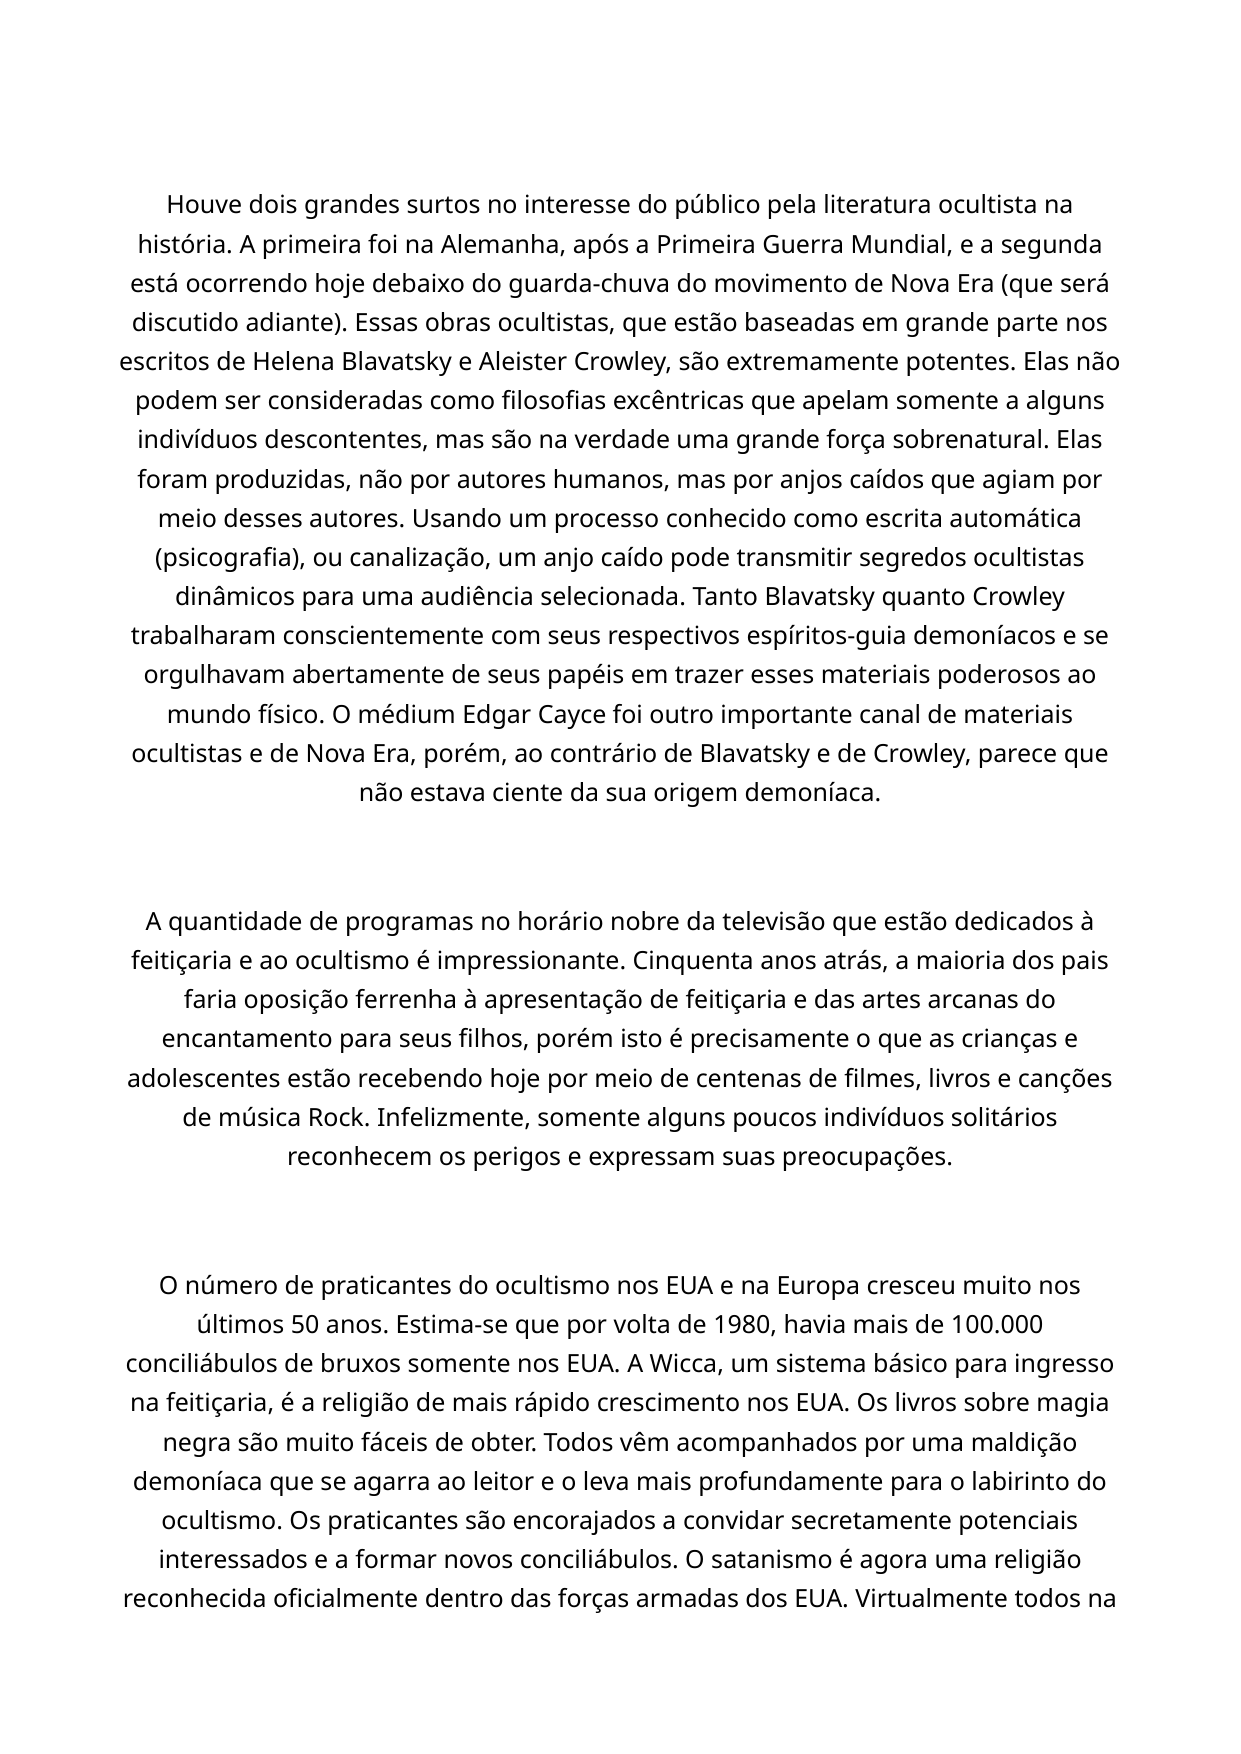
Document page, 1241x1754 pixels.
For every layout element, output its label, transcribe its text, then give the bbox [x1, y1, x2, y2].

text Houve dois grandes surtos no interesse do público pela literatura ocultista na história. A primeira foi na Alemanha, após a Primeira Guerra Mundial, e a segunda está ocorrendo hoje debaixo do guarda-chuva do movimento de Nova Era (que será discutido adiante). Essas obras ocultistas, que estão baseadas em grande parte nos escritos de Helena Blavatsky e Aleister Crowley, são extremamente potentes. Elas não podem ser consideradas como filosofias excêntricas que apelam somente a alguns indivíduos descontentes, mas são na verdade uma grande força sobrenatural. Elas foram produzidas, não por autores humanos, mas por anjos caídos que agiam por meio desses autores. Usando um processo conhecido como escrita automática (psicografia), ou canalização, um anjo caído pode transmitir segredos ocultistas dinâmicos para uma audiência selecionada. Tanto Blavatsky quanto Crowley trabalharam conscientemente com seus respectivos espíritos-guia demoníacos e se orgulhavam abertamente de seus papéis em trazer esses materiais poderosos ao mundo físico. O médium Edgar Cayce foi outro importante canal de materiais ocultistas e de Nova Era, porém, ao contrário de Blavatsky e de Crowley, parece que não estava ciente da sua origem demoníaca. [118, 187, 1122, 809]
text O número de praticantes do ocultismo nos EUA e na Europa cresceu muito nos últimos 50 anos. Estima-se que por volta de 1980, havia mais de 100.000 conciliábulos de bruxos somente nos EUA. A Wicca, um sistema básico para ingresso na feitiçaria, é a religião de mais rápido crescimento nos EUA. Os livros sobre magia negra são muito fáceis de obter. Todos vêm acompanhados por uma maldição demoníaca que se agarra ao leitor e o leva mais profundamente para o labirinto do ocultismo. Os praticantes são encorajados a convidar secretamente potenciais interessados e a formar novos conciliábulos. O satanismo é agora uma religião reconhecida oficialmente dentro das forças armadas dos EUA. Virtualmente todos na [118, 1267, 1122, 1615]
text A quantidade de programas no horário nobre da televisão que estão dedicados à feitiçaria e ao ocultismo é impressionante. Cinquenta anos atrás, a maioria dos pais faria oposição ferrenha à apresentação de feitiçaria e das artes arcanas do encantamento para seus filhos, porém isto é precisamente o que as crianças e adolescentes estão recebendo hoje por meio de centenas de filmes, livros e canções de música Rock. Infelizmente, somente alguns poucos indivíduos solitários reconhecem os perigos e expressam suas preocupações. [118, 903, 1122, 1173]
